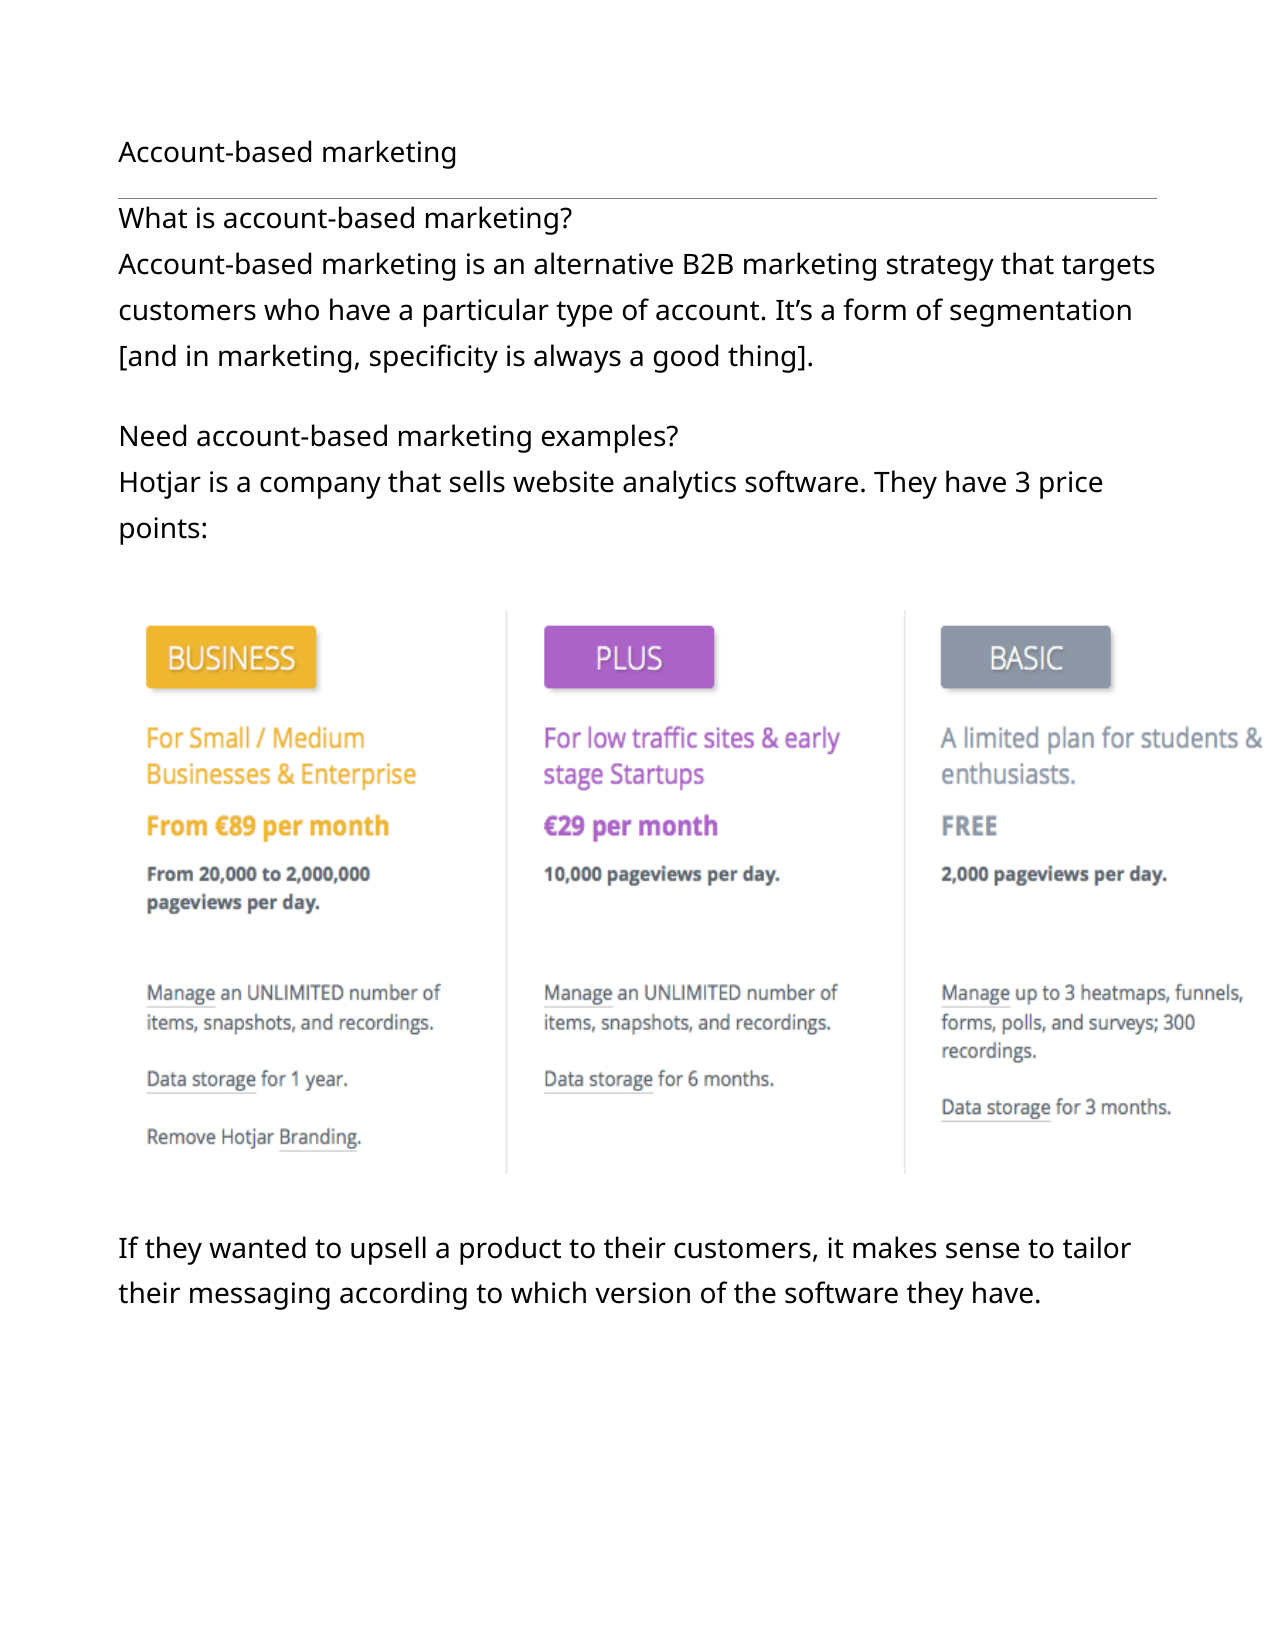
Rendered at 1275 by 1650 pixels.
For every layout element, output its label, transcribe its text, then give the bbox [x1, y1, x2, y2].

text If they wanted to upsell a product to their customers, it makes sense to tailor their messaging according to which version of the software they have. [118, 1228, 1157, 1312]
text ­­ [118, 1400, 1157, 1438]
subtitle Account-based marketing [118, 133, 1157, 171]
picture [118, 554, 1275, 1174]
text Account-based marketing is an alternative B2B marketing strategy that targets customers who have a particular type of account. It’s a form of segmentation [and in marketing, specificity is always a good thing]. [118, 244, 1157, 374]
text Hotjar is a company that sells website analytics software. They have 3 price points: [118, 462, 1157, 547]
text What is account-based marketing? [118, 199, 1157, 237]
text Need account-based marketing examples? [118, 417, 1157, 455]
